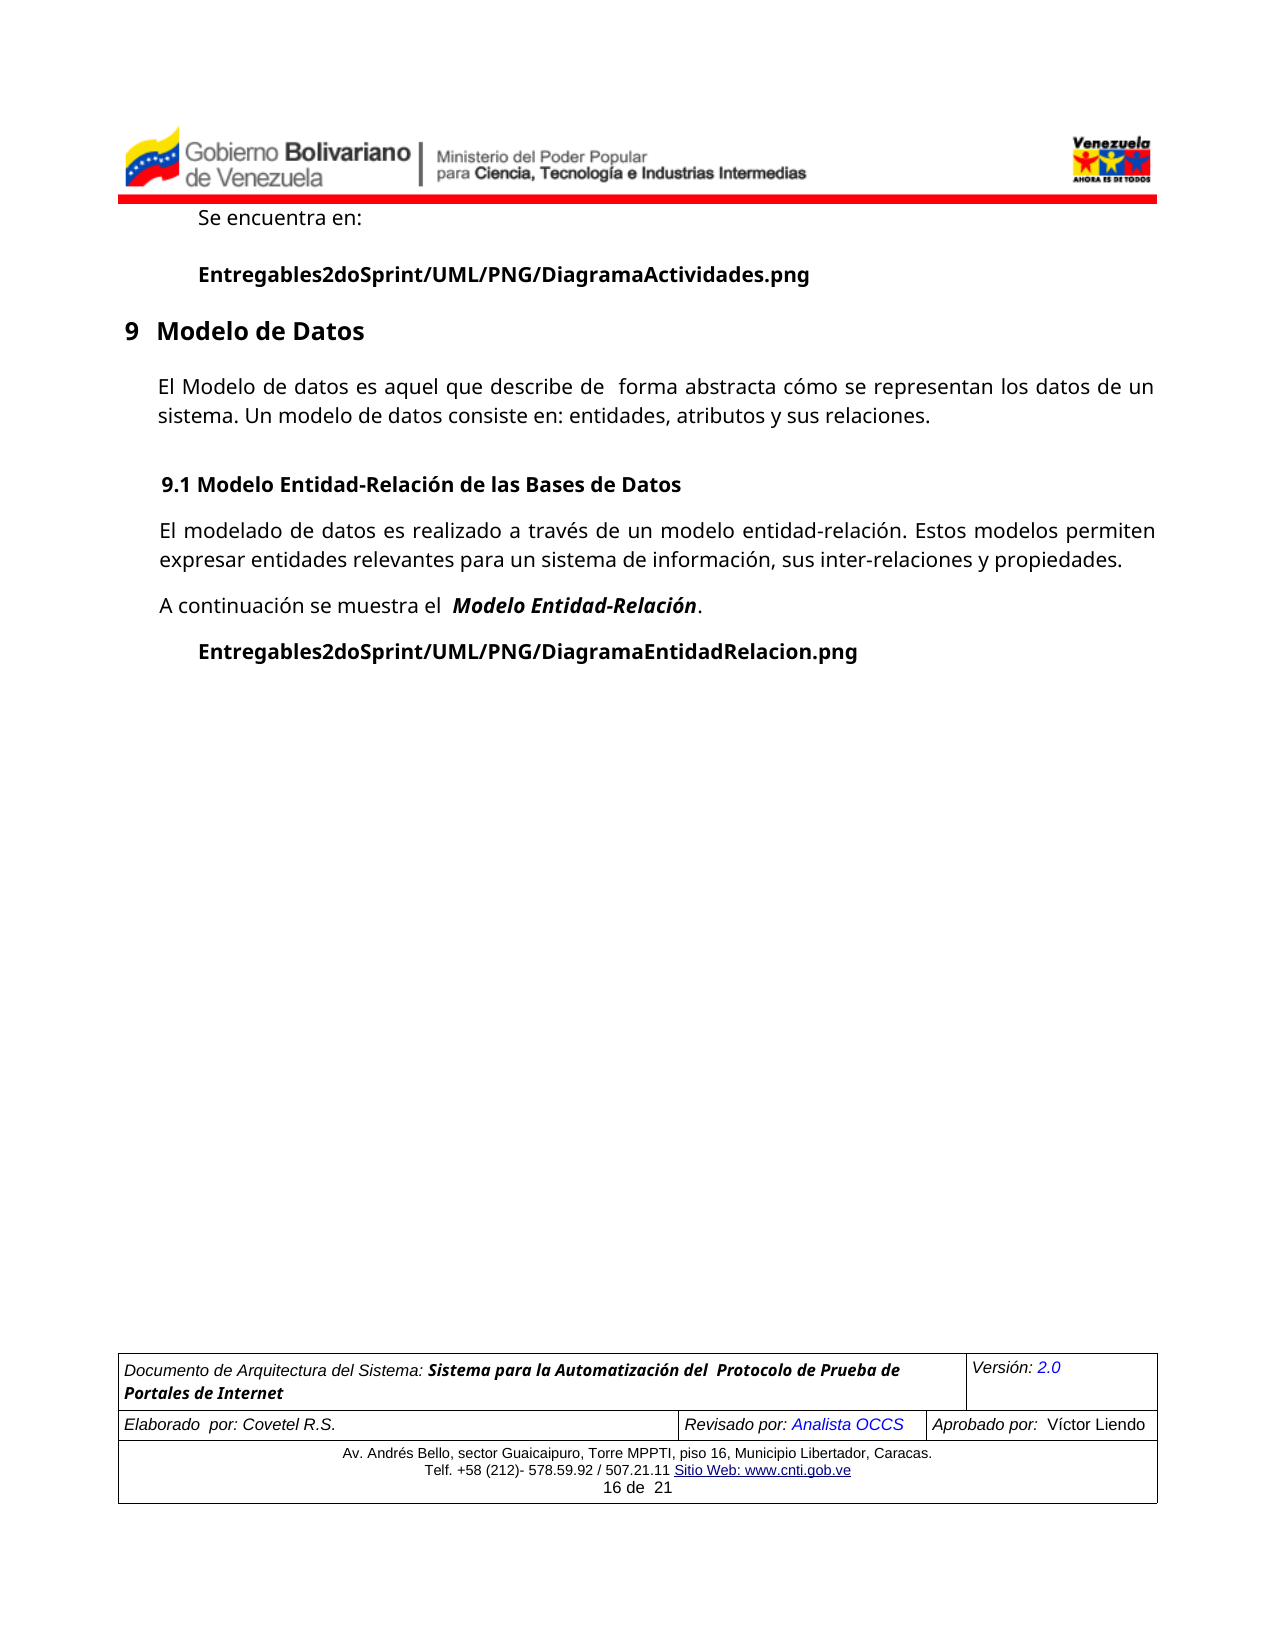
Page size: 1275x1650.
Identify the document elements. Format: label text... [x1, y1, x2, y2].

text A continuación se muestra el Modelo Entidad-Relación. [159, 591, 1157, 619]
text Entregables2doSprint/UML/PNG/DiagramaEntidadRelacion.png [198, 637, 1157, 665]
text Entregables2doSprint/UML/PNG/DiagramaActividades.png [198, 260, 1157, 289]
subtitle Modelo Entidad-Relación de las Bases de Datos [156, 470, 1157, 498]
subtitle Modelo de Datos [118, 313, 1157, 347]
text Se encuentra en: [198, 204, 1157, 232]
text El modelado de datos es realizado a través de un modelo entidad-relación. Estos modelos permiten expresar entidades relevantes para un sistema de información, sus inter-relaciones y propiedades. [159, 516, 1157, 573]
picture [118, 118, 1157, 204]
text El Modelo de datos es aquel que describe de forma abstracta cómo se representan los datos de un sistema. Un modelo de datos consiste en: entidades, atributos y sus relaciones. [158, 372, 1157, 429]
